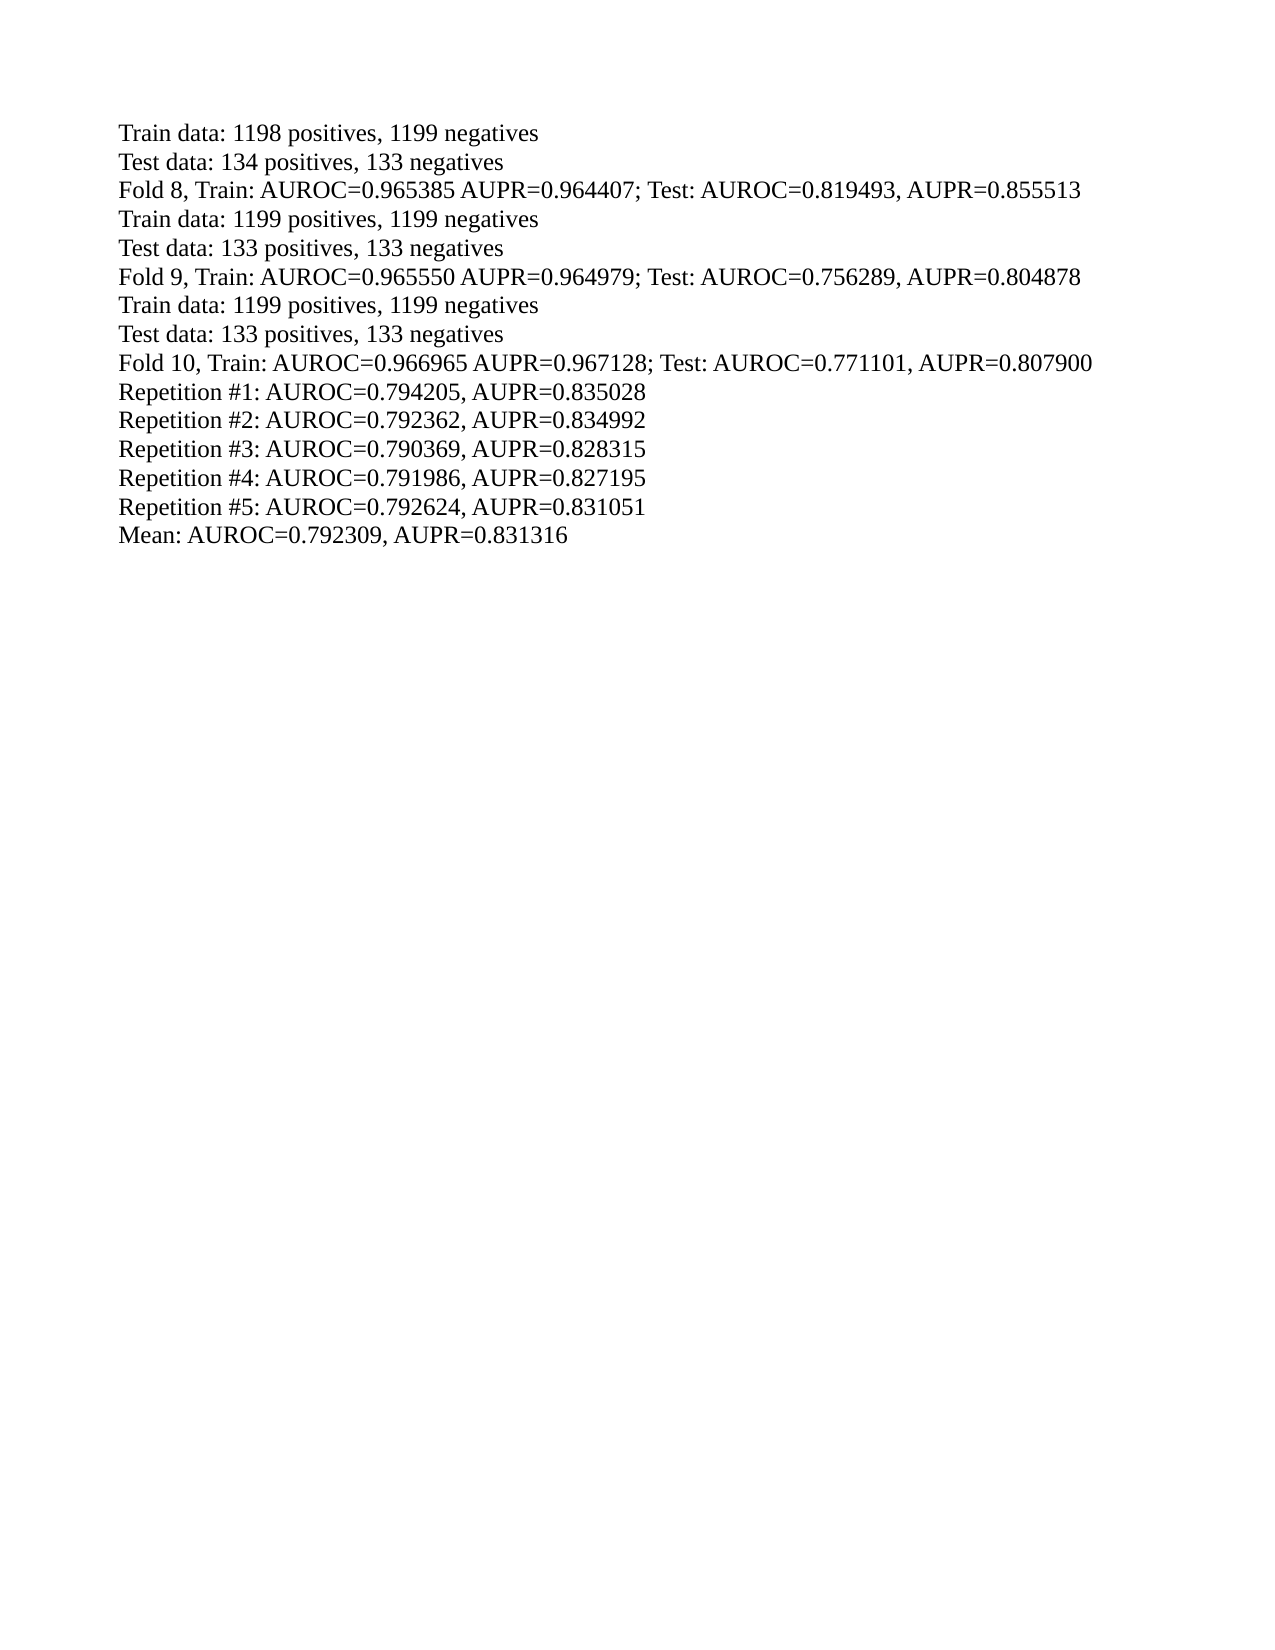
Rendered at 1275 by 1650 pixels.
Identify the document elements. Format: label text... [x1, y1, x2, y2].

text Repetition #4: AUROC=0.791986, AUPR=0.827195 [118, 463, 1157, 492]
text Train data: 1199 positives, 1199 negatives [118, 204, 1157, 233]
text Fold 10, Train: AUROC=0.966965 AUPR=0.967128; Test: AUROC=0.771101, AUPR=0.807900 [118, 348, 1157, 377]
text Repetition #2: AUROC=0.792362, AUPR=0.834992 [118, 406, 1157, 434]
text Repetition #3: AUROC=0.790369, AUPR=0.828315 [118, 434, 1157, 463]
text Train data: 1198 positives, 1199 negatives [118, 118, 1157, 147]
text Test data: 133 positives, 133 negatives [118, 233, 1157, 262]
text Repetition #5: AUROC=0.792624, AUPR=0.831051 [118, 492, 1157, 521]
text Train data: 1199 positives, 1199 negatives [118, 291, 1157, 319]
text Test data: 134 positives, 133 negatives [118, 147, 1157, 176]
text Mean: AUROC=0.792309, AUPR=0.831316 [118, 521, 1157, 549]
text Test data: 133 positives, 133 negatives [118, 319, 1157, 348]
text Repetition #1: AUROC=0.794205, AUPR=0.835028 [118, 377, 1157, 406]
text Fold 9, Train: AUROC=0.965550 AUPR=0.964979; Test: AUROC=0.756289, AUPR=0.804878 [118, 262, 1157, 291]
text Fold 8, Train: AUROC=0.965385 AUPR=0.964407; Test: AUROC=0.819493, AUPR=0.855513 [118, 176, 1157, 204]
